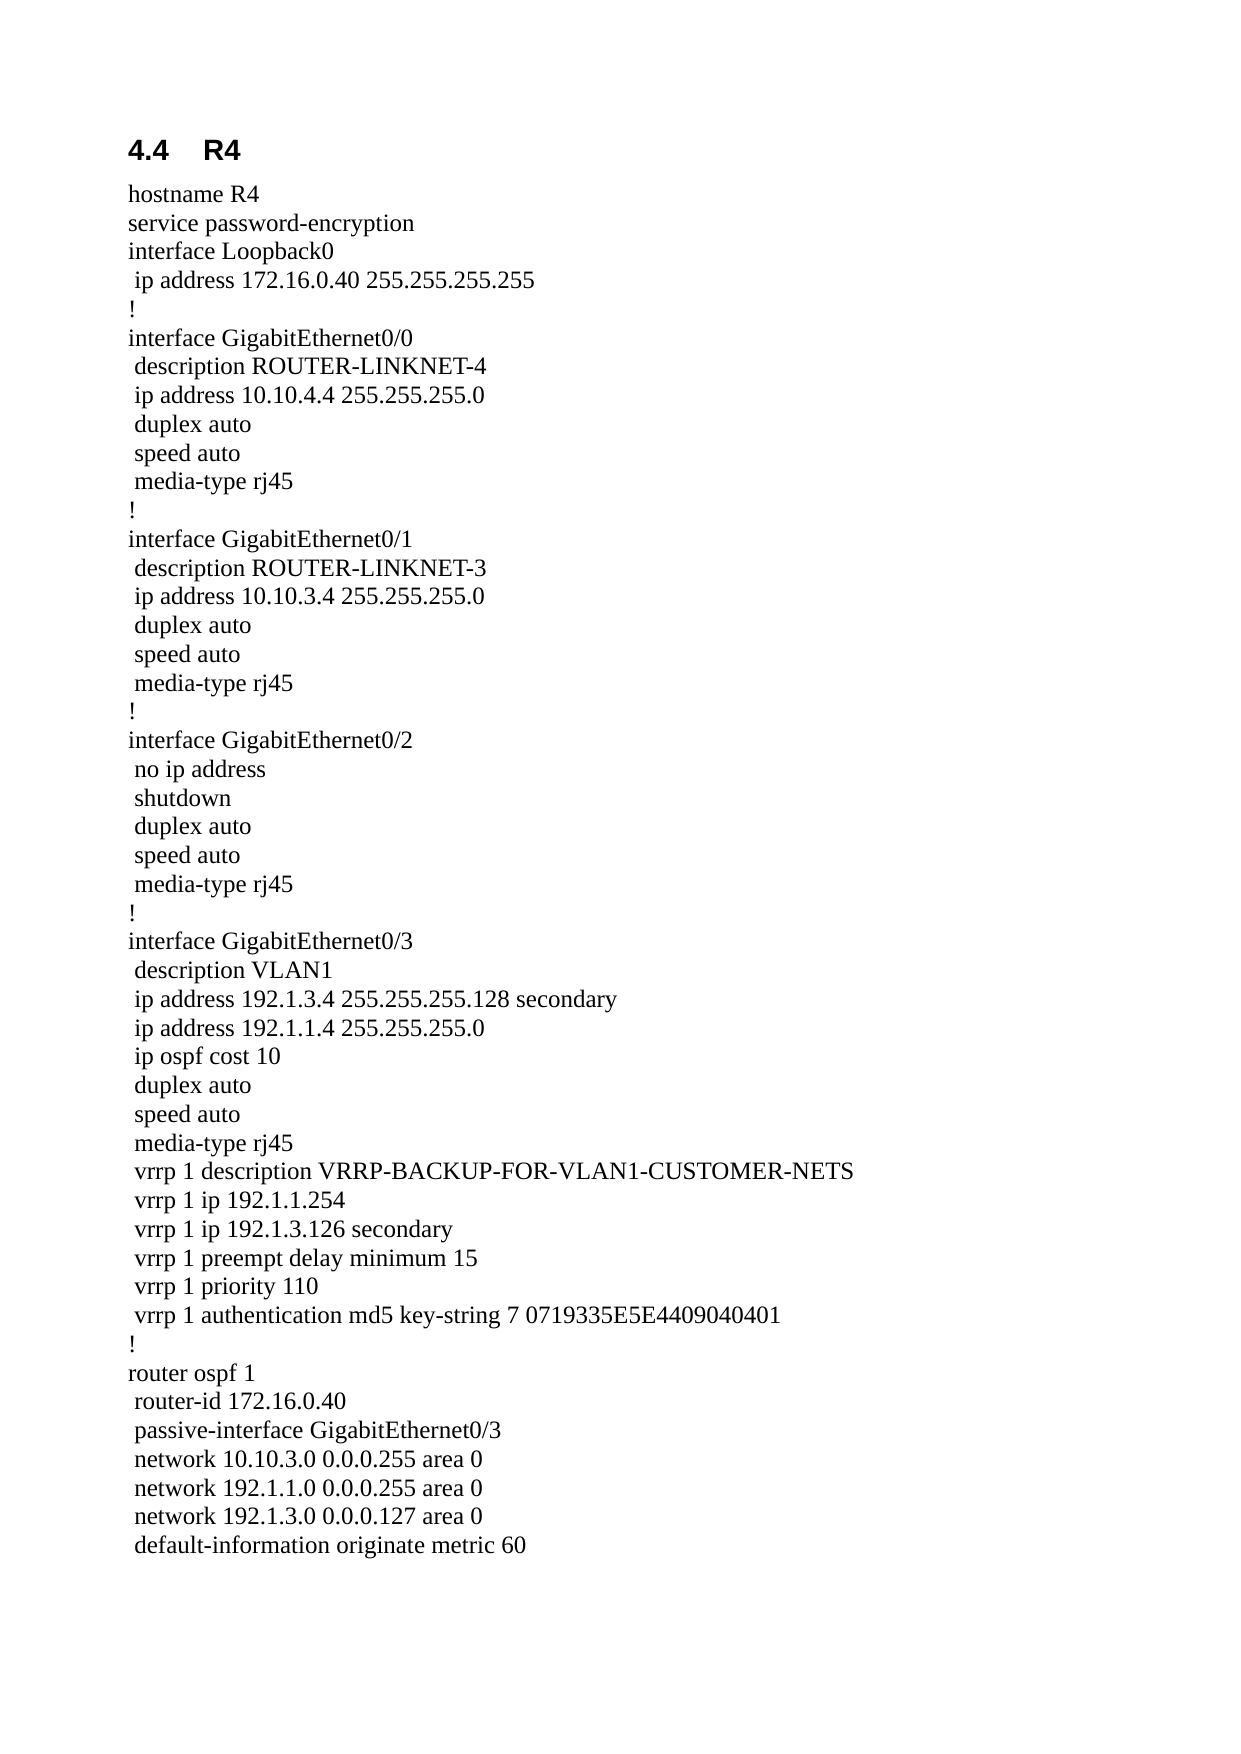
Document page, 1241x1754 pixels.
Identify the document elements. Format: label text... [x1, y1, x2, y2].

text vrrp 1 ip 192.1.3.126 secondary [128, 1214, 1122, 1243]
text duplex auto [128, 409, 1122, 438]
text network 10.10.3.0 0.0.0.255 area 0 [128, 1444, 1122, 1473]
text no ip address [128, 754, 1122, 783]
text speed auto [128, 840, 1122, 869]
subtitle R4 [128, 133, 1122, 166]
text ! [128, 696, 1122, 725]
text media-type rj45 [128, 668, 1122, 696]
text router-id 172.16.0.40 [128, 1386, 1122, 1415]
text ! [128, 294, 1122, 323]
text speed auto [128, 1099, 1122, 1128]
text vrrp 1 description VRRP-BACKUP-FOR-VLAN1-CUSTOMER-NETS [128, 1156, 1122, 1185]
text ip address 10.10.3.4 255.255.255.0 [128, 581, 1122, 610]
text ! [128, 898, 1122, 926]
text router ospf 1 [128, 1358, 1122, 1386]
text ! [128, 495, 1122, 524]
text media-type rj45 [128, 1128, 1122, 1156]
text vrrp 1 preempt delay minimum 15 [128, 1243, 1122, 1271]
text vrrp 1 authentication md5 key-string 7 0719335E5E4409040401 [128, 1300, 1122, 1329]
text ip address 192.1.1.4 255.255.255.0 [128, 1013, 1122, 1041]
text ip address 192.1.3.4 255.255.255.128 secondary [128, 984, 1122, 1013]
text interface Loopback0 [128, 236, 1122, 265]
text interface GigabitEthernet0/3 [128, 926, 1122, 955]
text duplex auto [128, 610, 1122, 639]
text passive-interface GigabitEthernet0/3 [128, 1415, 1122, 1444]
text speed auto [128, 438, 1122, 466]
text media-type rj45 [128, 869, 1122, 898]
text interface GigabitEthernet0/2 [128, 725, 1122, 754]
text duplex auto [128, 811, 1122, 840]
text description ROUTER-LINKNET-3 [128, 553, 1122, 581]
text hostname R4 [128, 179, 1122, 208]
text vrrp 1 priority 110 [128, 1271, 1122, 1300]
text vrrp 1 ip 192.1.1.254 [128, 1185, 1122, 1214]
text duplex auto [128, 1070, 1122, 1099]
text ip address 172.16.0.40 255.255.255.255 [128, 265, 1122, 294]
text ! [128, 1329, 1122, 1358]
text speed auto [128, 639, 1122, 668]
text interface GigabitEthernet0/0 [128, 323, 1122, 351]
text media-type rj45 [128, 466, 1122, 495]
text shutdown [128, 783, 1122, 811]
text default-information originate metric 60 [128, 1530, 1122, 1559]
text ip ospf cost 10 [128, 1041, 1122, 1070]
text network 192.1.1.0 0.0.0.255 area 0 [128, 1473, 1122, 1501]
text ip address 10.10.4.4 255.255.255.0 [128, 380, 1122, 409]
text interface GigabitEthernet0/1 [128, 524, 1122, 553]
text service password-encryption [128, 208, 1122, 236]
text network 192.1.3.0 0.0.0.127 area 0 [128, 1501, 1122, 1530]
text description ROUTER-LINKNET-4 [128, 351, 1122, 380]
text description VLAN1 [128, 955, 1122, 984]
